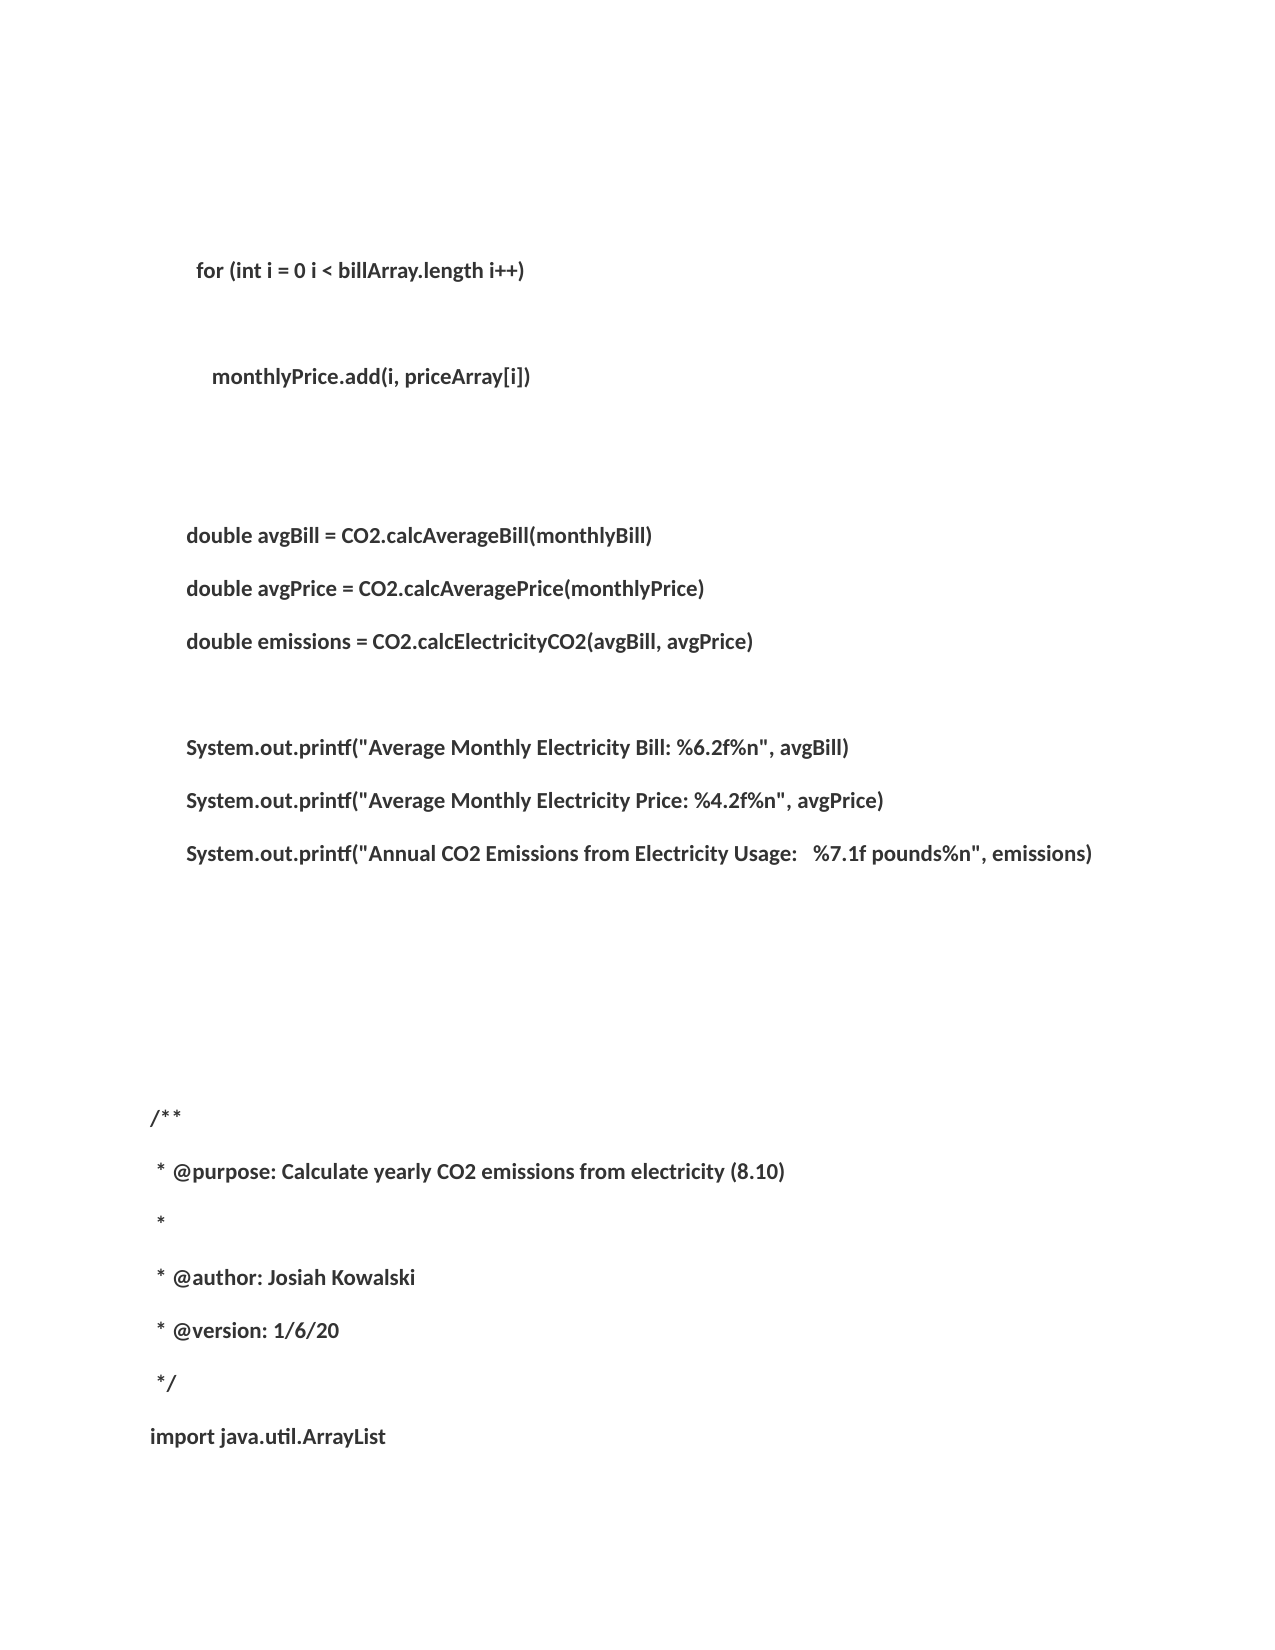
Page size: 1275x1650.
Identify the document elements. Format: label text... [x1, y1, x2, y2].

text double avgPrice = CO2.calcAveragePrice(monthlyPrice) [150, 574, 1125, 602]
text * @purpose: Calculate yearly CO2 emissions from electricity (8.10) [150, 1157, 1125, 1185]
text /** [150, 1104, 1125, 1132]
text double emissions = CO2.calcElectricityCO2(avgBill, avgPrice) [150, 627, 1125, 655]
text System.out.printf("Average Monthly Electricity Price: %4.2f%n", avgPrice) [150, 786, 1125, 814]
text for (int i = 0 i < billArray.length i++) [150, 256, 1125, 284]
text */ [150, 1369, 1125, 1397]
text * @version: 1/6/20 [150, 1316, 1125, 1344]
text * @author: Josiah Kowalski [150, 1263, 1125, 1291]
text System.out.printf("Annual CO2 Emissions from Electricity Usage: %7.1f pounds%n", emissions) [150, 839, 1125, 867]
text import java.util.ArrayList [150, 1422, 1125, 1451]
text double avgBill = CO2.calcAverageBill(monthlyBill) [150, 521, 1125, 549]
text monthlyPrice.add(i, priceArray[i]) [150, 362, 1125, 390]
text * [150, 1210, 1125, 1238]
text System.out.printf("Average Monthly Electricity Bill: %6.2f%n", avgBill) [150, 733, 1125, 761]
